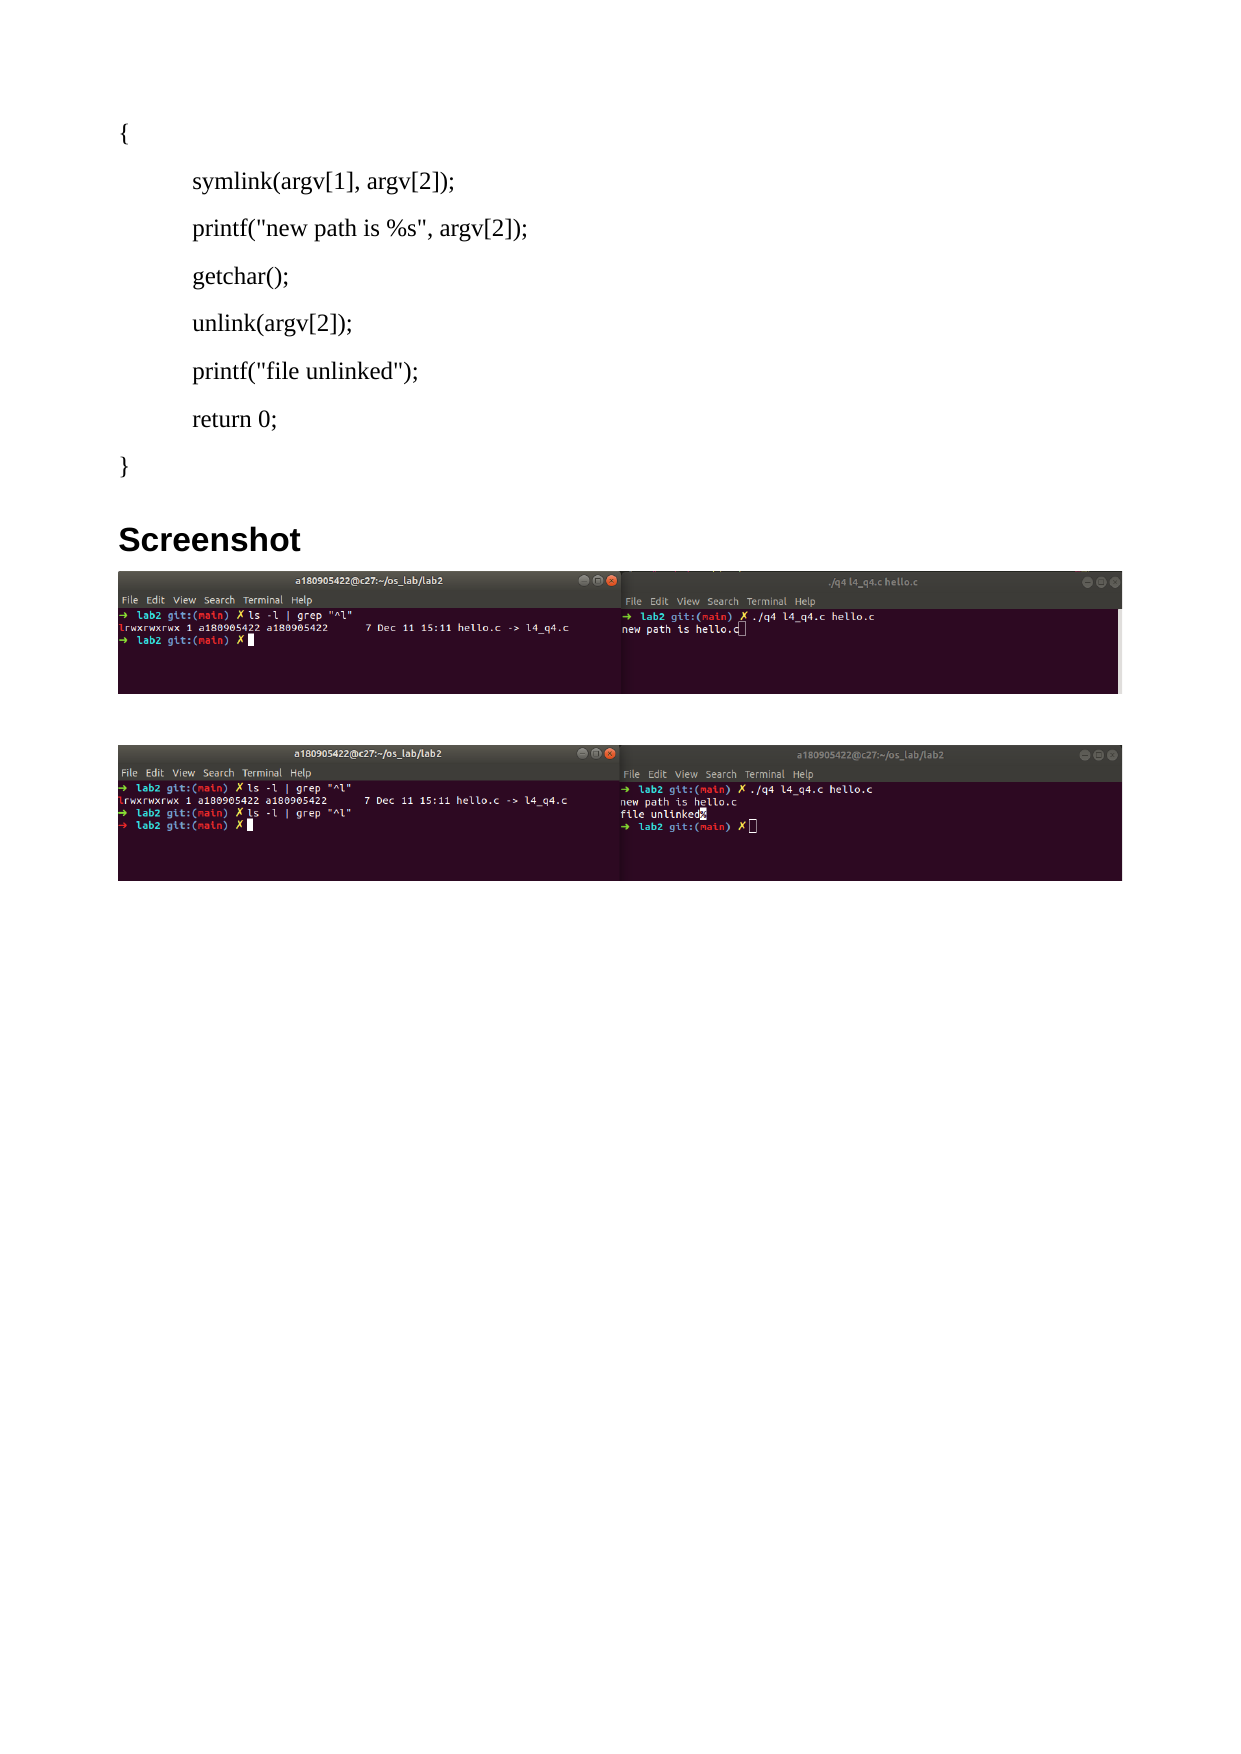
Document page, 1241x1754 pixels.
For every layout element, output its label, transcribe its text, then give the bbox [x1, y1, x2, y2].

text getchar(); [118, 261, 1122, 290]
text printf("file unlinked"); [118, 356, 1122, 385]
subtitle Screenshot [118, 520, 1122, 558]
text { [118, 118, 1122, 147]
picture [118, 571, 1123, 694]
picture [118, 745, 1123, 881]
text return 0; [118, 404, 1122, 432]
text printf("new path is %s", argv[2]); [118, 213, 1122, 242]
text } [118, 451, 1122, 480]
text symlink(argv[1], argv[2]); [118, 166, 1122, 194]
text unlink(argv[2]); [118, 308, 1122, 337]
